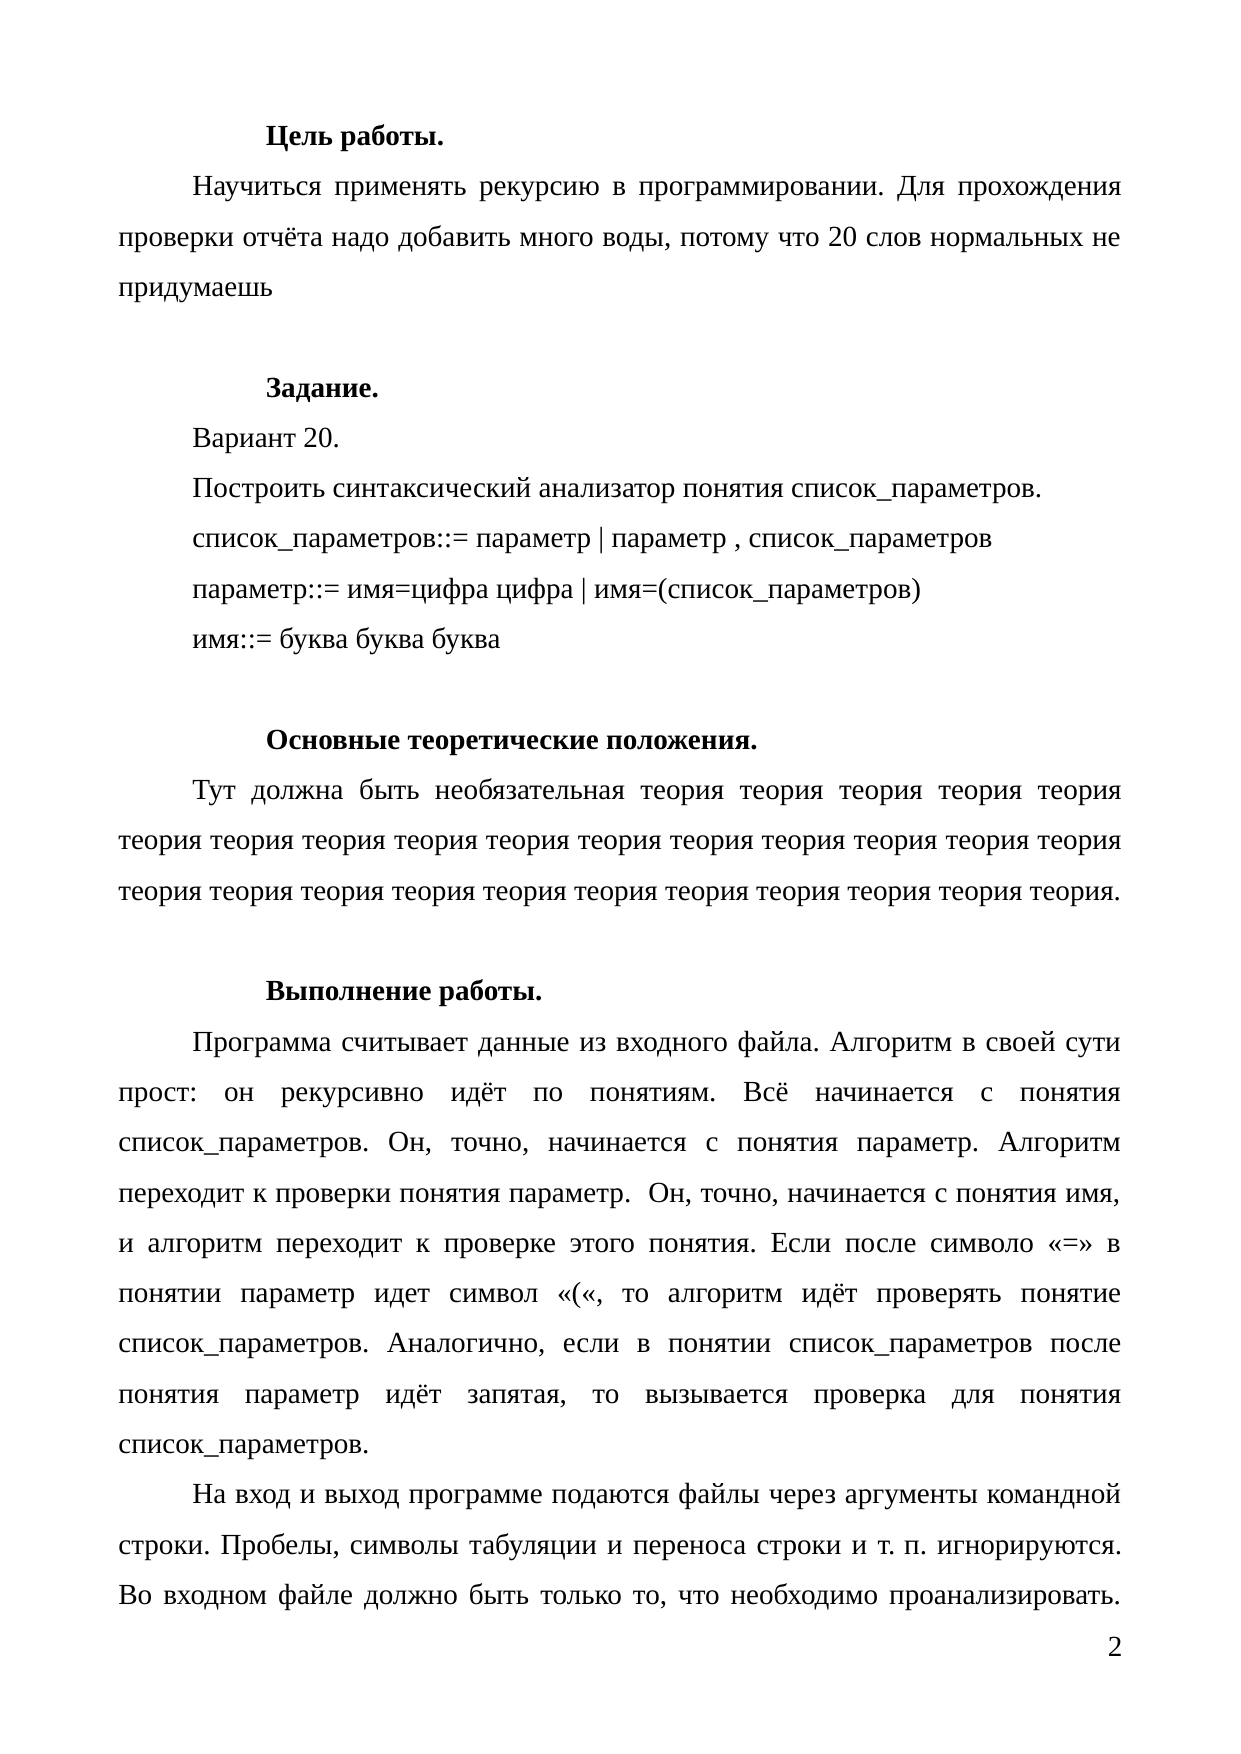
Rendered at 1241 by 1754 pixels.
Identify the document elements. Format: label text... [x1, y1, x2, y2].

subtitle Выполнение работы. [118, 973, 1122, 1007]
text Научиться применять рекурсию в программировании. Для прохождения проверки отчёта надо добавить много воды, потому что 20 слов нормальных не придумаешь [118, 168, 1122, 303]
text Вариант 20. [118, 420, 1122, 453]
text список_параметров::= параметр | параметр , список_параметров [118, 521, 1122, 554]
text Тут должна быть необязательная теория теория теория теория теория теория теория теория теория теория теория теория теория теория теория теория теория теория теория теория теория теория теория теория теория теория теория. [118, 772, 1122, 906]
subtitle Цель работы. [118, 118, 1122, 152]
text Построить синтаксический анализатор понятия список_параметров. [118, 470, 1122, 504]
text На вход и выход программе подаются файлы через аргументы командной строки. Пробелы, символы табуляции и переноса строки и т. п. игнорируются. Во входном файле должно быть только то, что необходимо проанализировать. [118, 1477, 1122, 1611]
text Программа считывает данные из входного файла. Алгоритм в своей сути прост: он рекурсивно идёт по понятиям. Всё начинается с понятия список_параметров. Он, точно, начинается с понятия параметр. Алгоритм переходит к проверки понятия параметр. Он, точно, начинается с понятия имя, и алгоритм переходит к проверке этого понятия. Если после символо «=» в понятии параметр идет символ «(«, то алгоритм идёт проверять понятие список_параметров. Аналогично, если в понятии список_параметров после понятия параметр идёт запятая, то вызывается проверка для понятия список_параметров. [118, 1024, 1122, 1460]
text имя::= буква буква буква [118, 621, 1122, 655]
subtitle Основные теоретические положения. [118, 722, 1122, 755]
subtitle Задание. [118, 370, 1122, 403]
text параметр::= имя=цифра цифра | имя=(список_параметров) [118, 571, 1122, 604]
